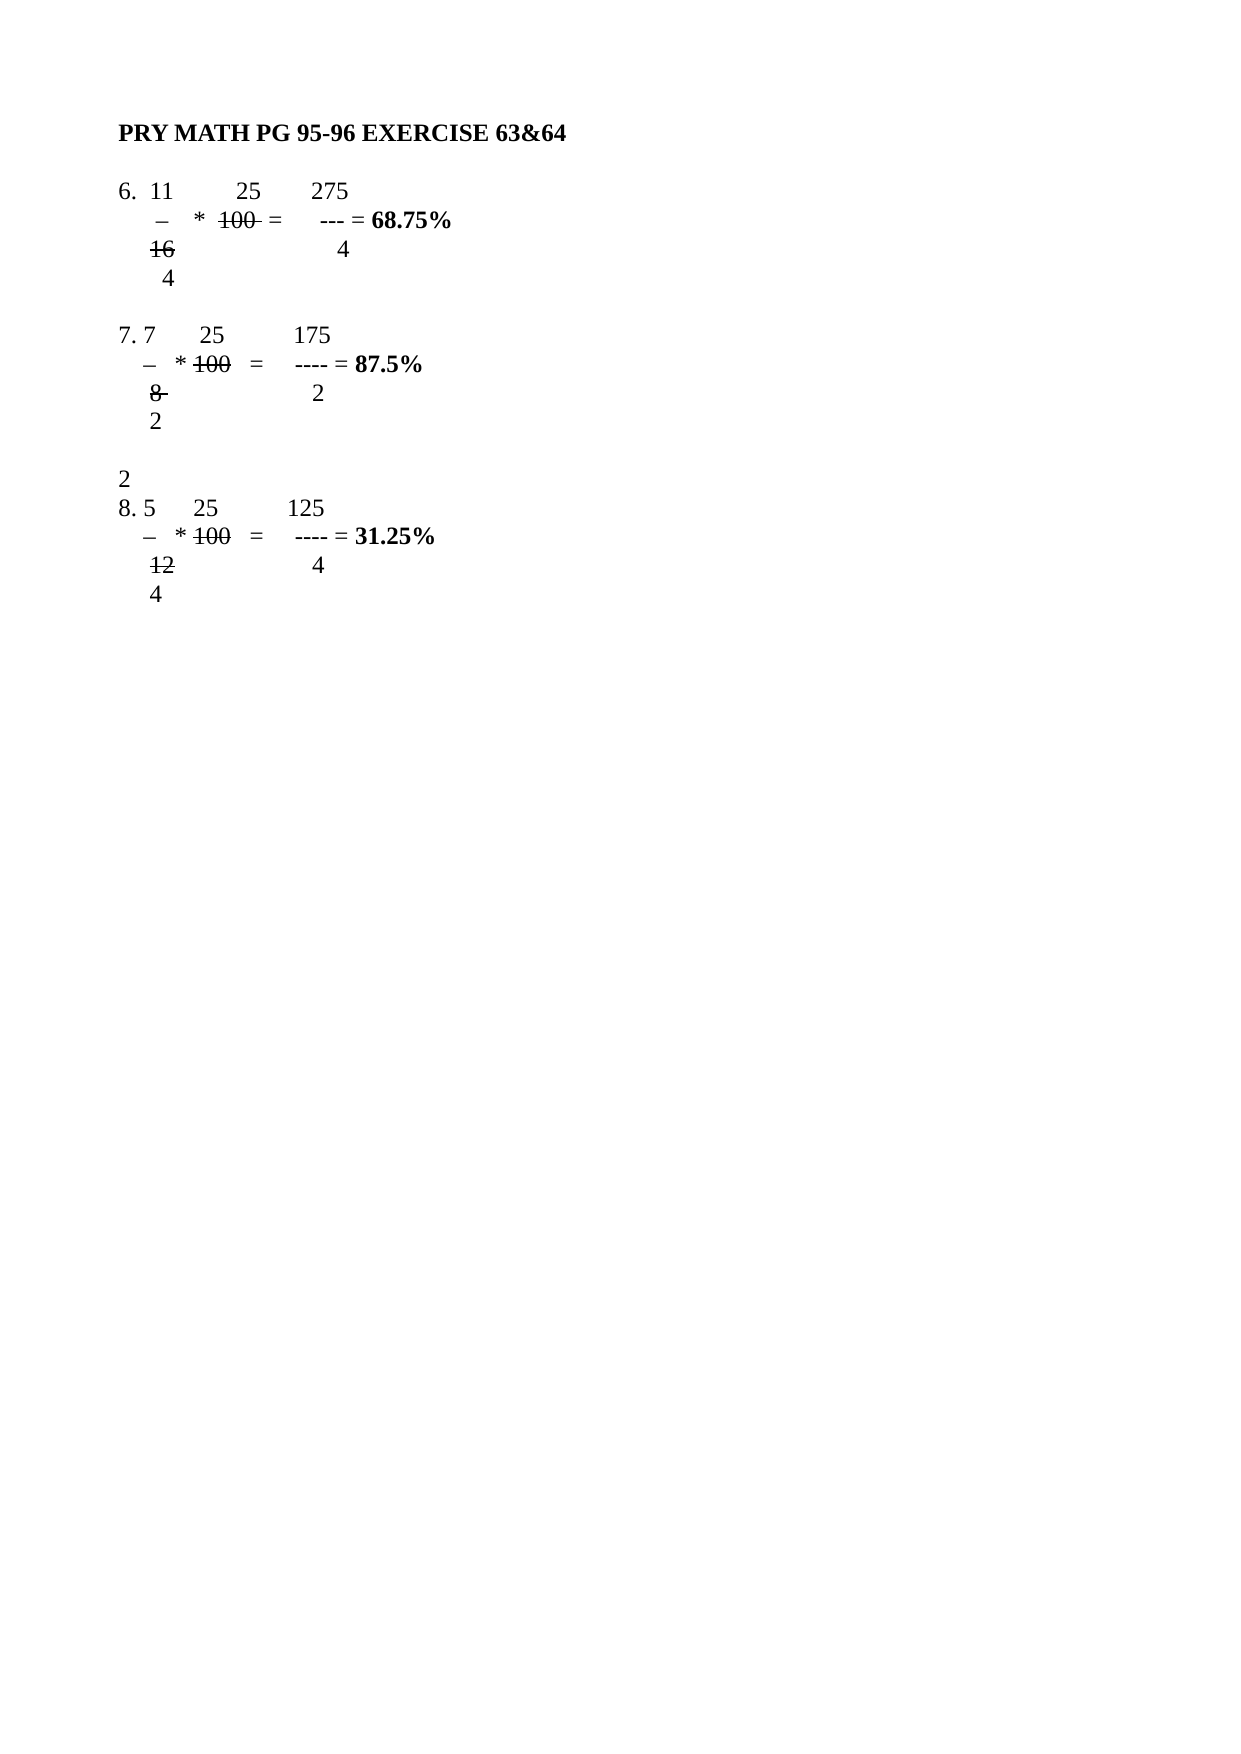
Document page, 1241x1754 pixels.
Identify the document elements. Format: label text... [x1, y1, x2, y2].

text 4 [118, 579, 1122, 608]
text – * 100 = ---- = 87.5% [118, 349, 1122, 378]
text 7. 7 25 175 [118, 320, 1122, 349]
text – * 100 = --- = 68.75% [118, 205, 1122, 234]
text 8. 5 25 125 [118, 493, 1122, 521]
text 12 4 [118, 550, 1122, 579]
text 4 [118, 263, 1122, 291]
text 2 [118, 464, 1122, 493]
text – * 100 = ---- = 31.25% [118, 521, 1122, 550]
text 2 [118, 406, 1122, 435]
text 6. 11 25 275 [118, 176, 1122, 205]
text 8 2 [118, 378, 1122, 406]
text 16 4 [118, 234, 1122, 263]
